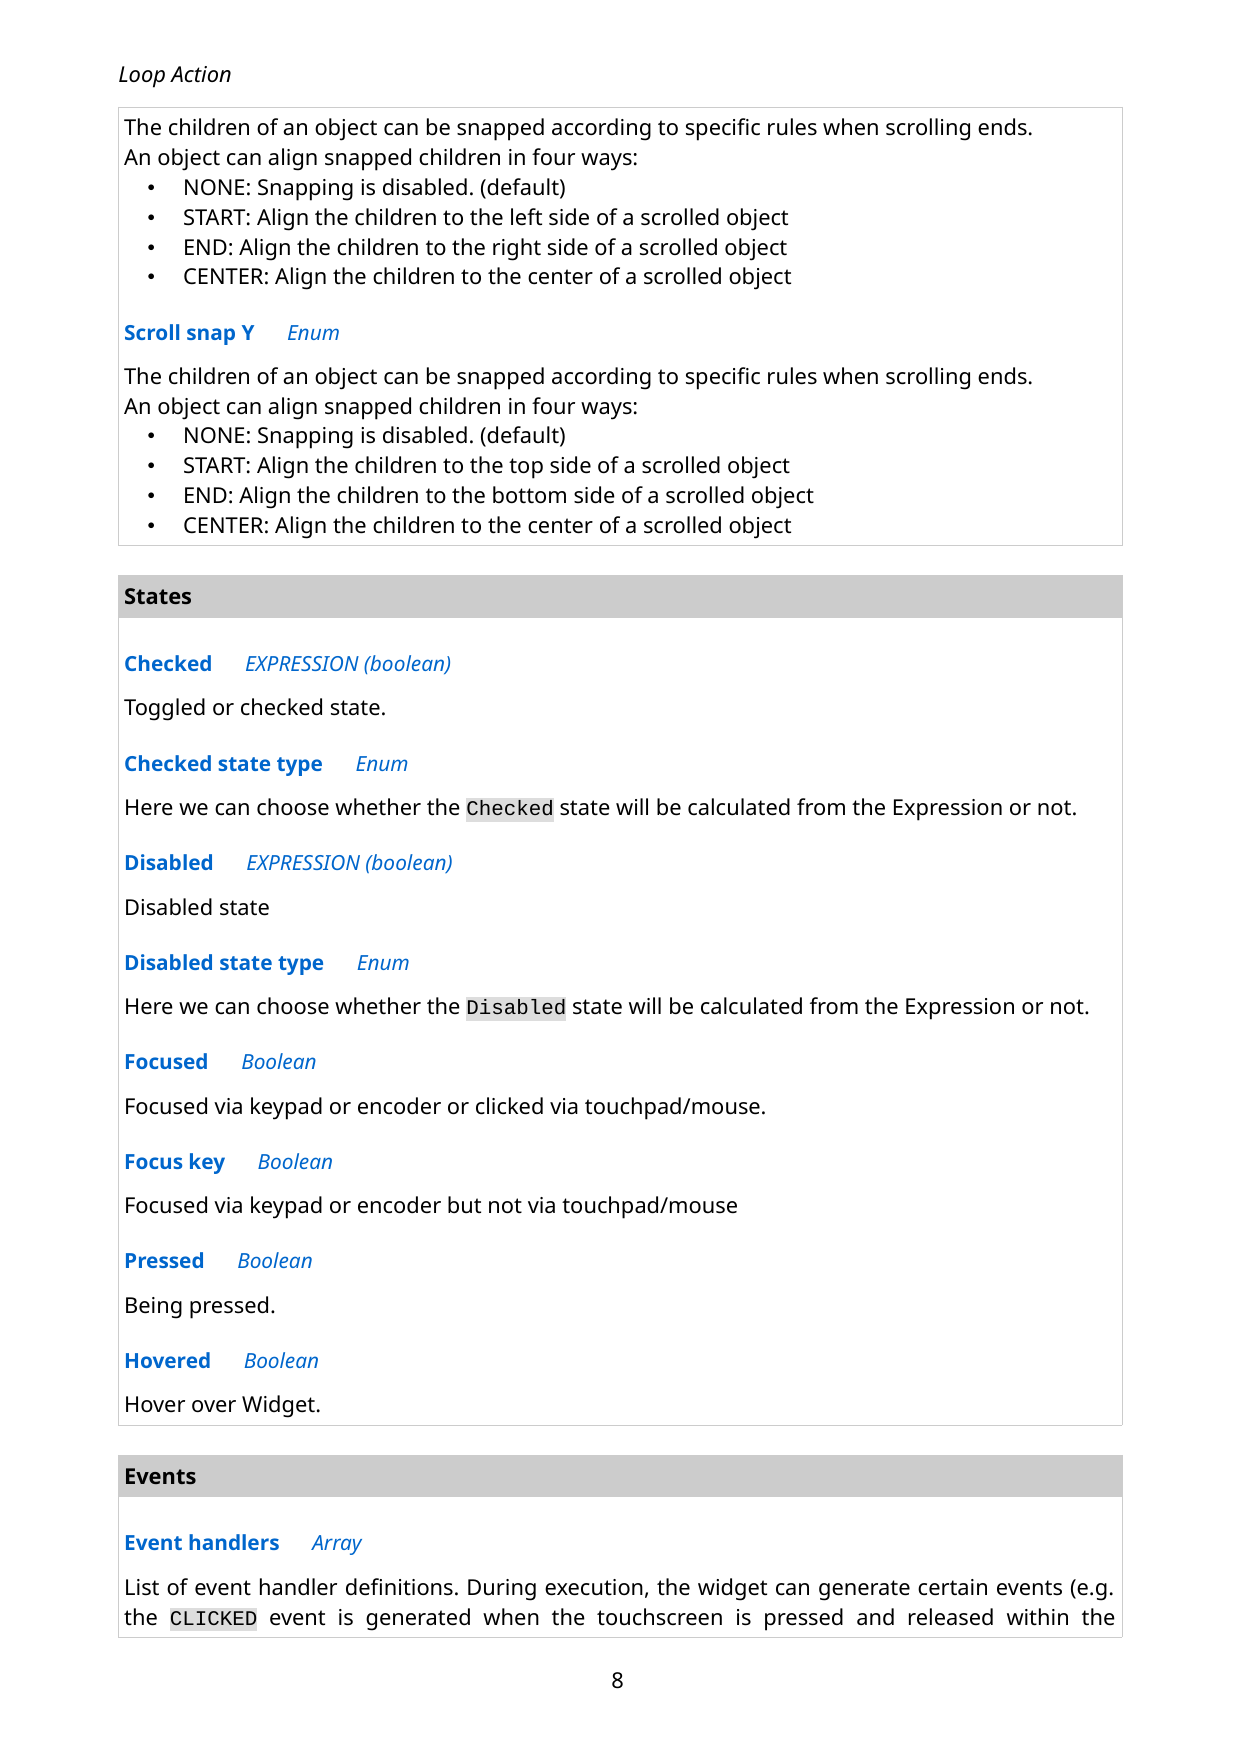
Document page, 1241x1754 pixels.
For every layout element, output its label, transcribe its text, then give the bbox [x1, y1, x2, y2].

table_cell The children of an object can be snapped according to specific rules when scrolling ends. An object can align snapped children in four ways: NONE: Snapping is disabled. (default) START: Align the children to the left side of a scrolled object END: Align the children to the right side of a scrolled object CENTER: Align the children to the center of a scrolled object Scroll snap Y Enum The children of an object can be snapped according to specific rules when scrolling ends. An object can align snapped children in four ways: NONE: Snapping is disabled. (default) START: Align the children to the top side of a scrolled object END: Align the children to the bottom side of a scrolled object CENTER: Align the children to the center of a scrolled object [119, 108, 1122, 545]
table_header States [119, 576, 1122, 617]
table_cell Checked EXPRESSION (boolean) Toggled or checked state. Checked state type Enum Here we can choose whether the Checked state will be calculated from the Expression or not. Disabled EXPRESSION (boolean) Disabled state Disabled state type Enum Here we can choose whether the Disabled state will be calculated from the Expression or not. Focused Boolean Focused via keypad or encoder or clicked via touchpad/mouse. Focus key Boolean Focused via keypad or encoder but not via touchpad/mouse Pressed Boolean Being pressed. Hovered Boolean Hover over Widget. [119, 618, 1122, 1425]
table_header Events [119, 1456, 1122, 1496]
table_cell Event handlers Array List of event handler definitions. During execution, the widget can generate certain events (e.g. the CLICKED event is generated when the touchscreen is pressed and released within the [119, 1497, 1122, 1637]
